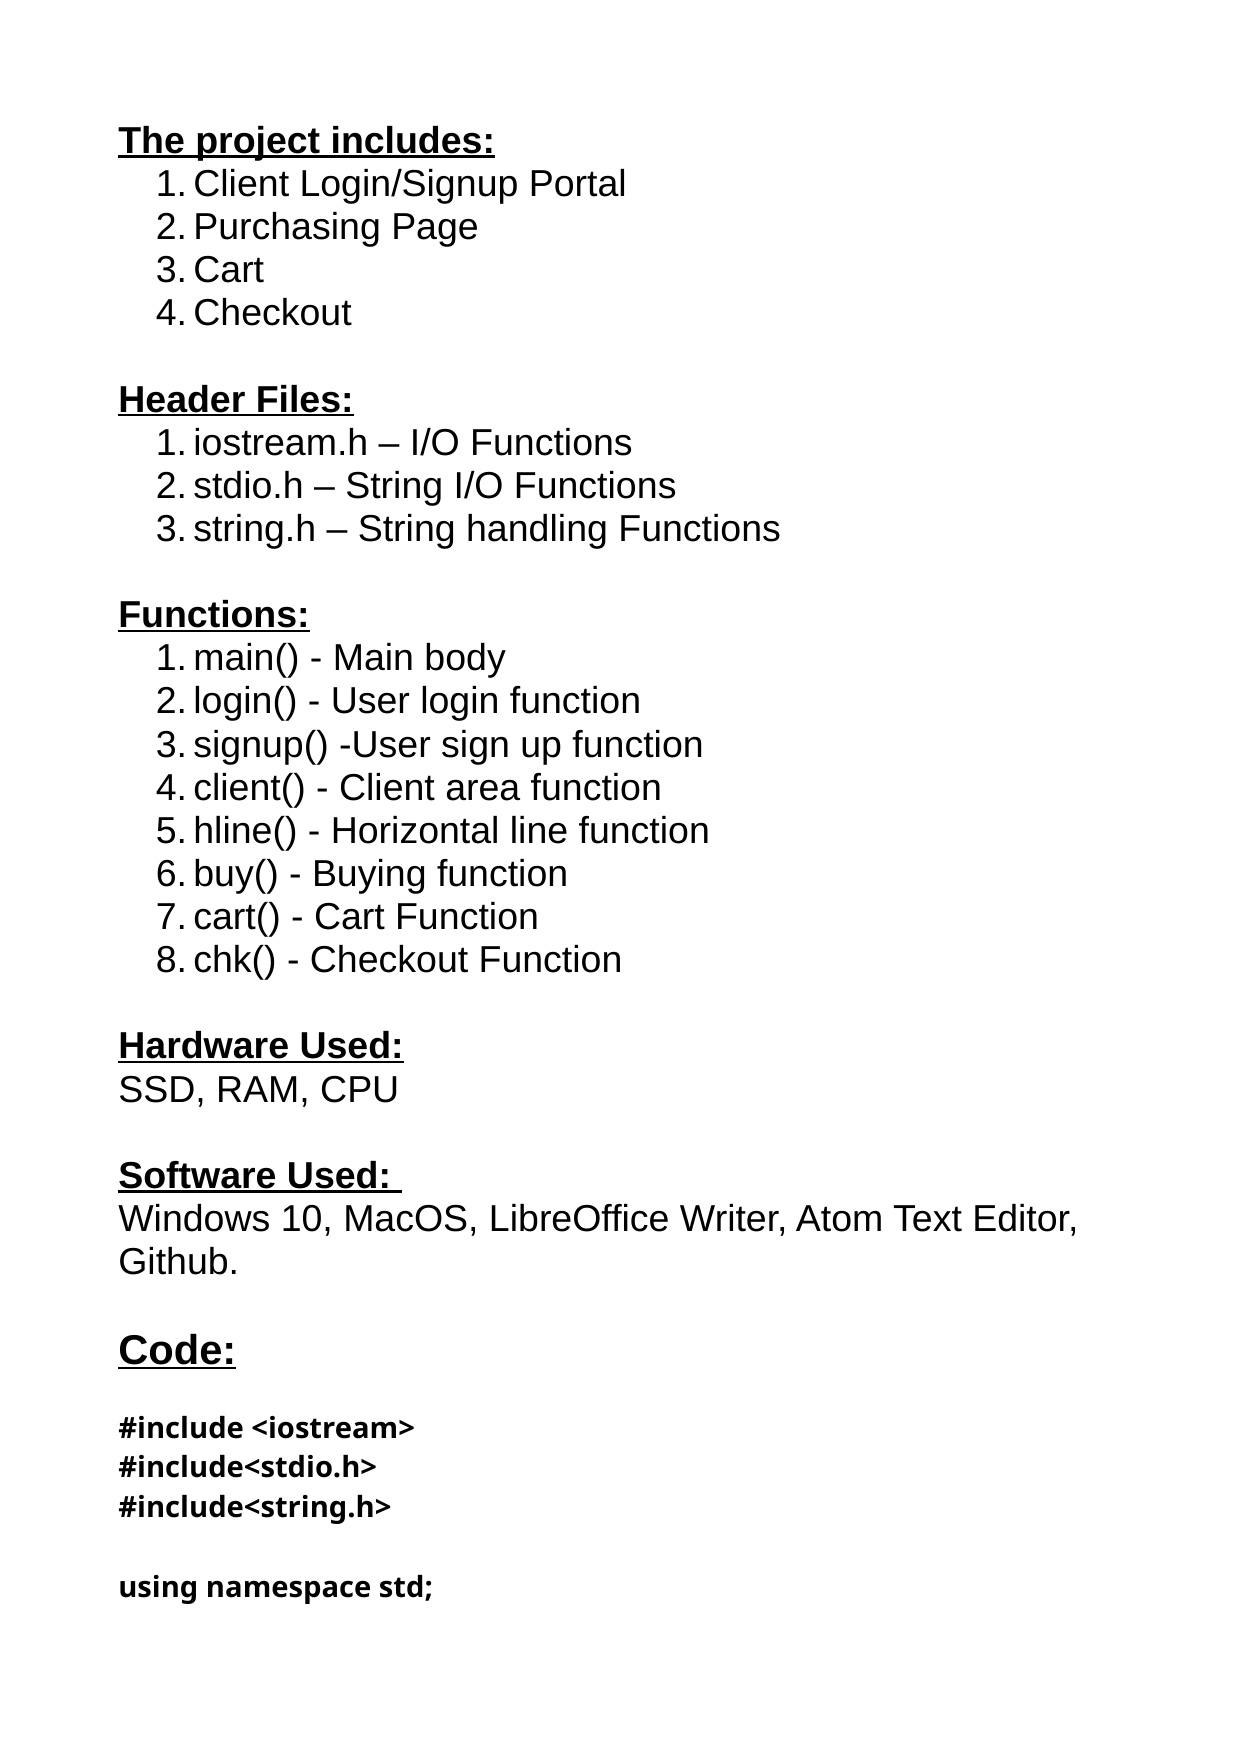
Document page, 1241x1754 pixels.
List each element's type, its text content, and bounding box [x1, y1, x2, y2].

text using namespace std; [118, 1566, 1122, 1606]
text Hardware Used: [118, 1024, 1122, 1067]
list Client Login/Signup Portal [156, 161, 1122, 204]
text #include<stdio.h> [118, 1447, 1122, 1486]
list Checkout [156, 291, 1122, 334]
list client() - Client area function [156, 765, 1122, 808]
text #include <iostream> [118, 1407, 1122, 1447]
text Functions: [118, 592, 1122, 636]
list Purchasing Page [156, 204, 1122, 247]
list chk() - Checkout Function [156, 937, 1122, 981]
list string.h – String handling Functions [156, 506, 1122, 549]
text SSD, RAM, CPU [118, 1067, 1122, 1110]
text The project includes: [118, 118, 1122, 161]
text #include<string.h> [118, 1486, 1122, 1526]
list buy() - Buying function [156, 851, 1122, 894]
list main() - Main body [156, 636, 1122, 679]
list signup() -User sign up function [156, 722, 1122, 765]
text Windows 10, MacOS, LibreOffice Writer, Atom Text Editor, Github. [118, 1196, 1122, 1282]
list login() - User login function [156, 679, 1122, 722]
text Code: [118, 1326, 1122, 1373]
list hline() - Horizontal line function [156, 808, 1122, 851]
list stdio.h – String I/O Functions [156, 463, 1122, 506]
list iostream.h – I/O Functions [156, 420, 1122, 463]
text Software Used: [118, 1153, 1122, 1196]
text Header Files: [118, 377, 1122, 420]
list cart() - Cart Function [156, 894, 1122, 937]
list Cart [156, 247, 1122, 291]
